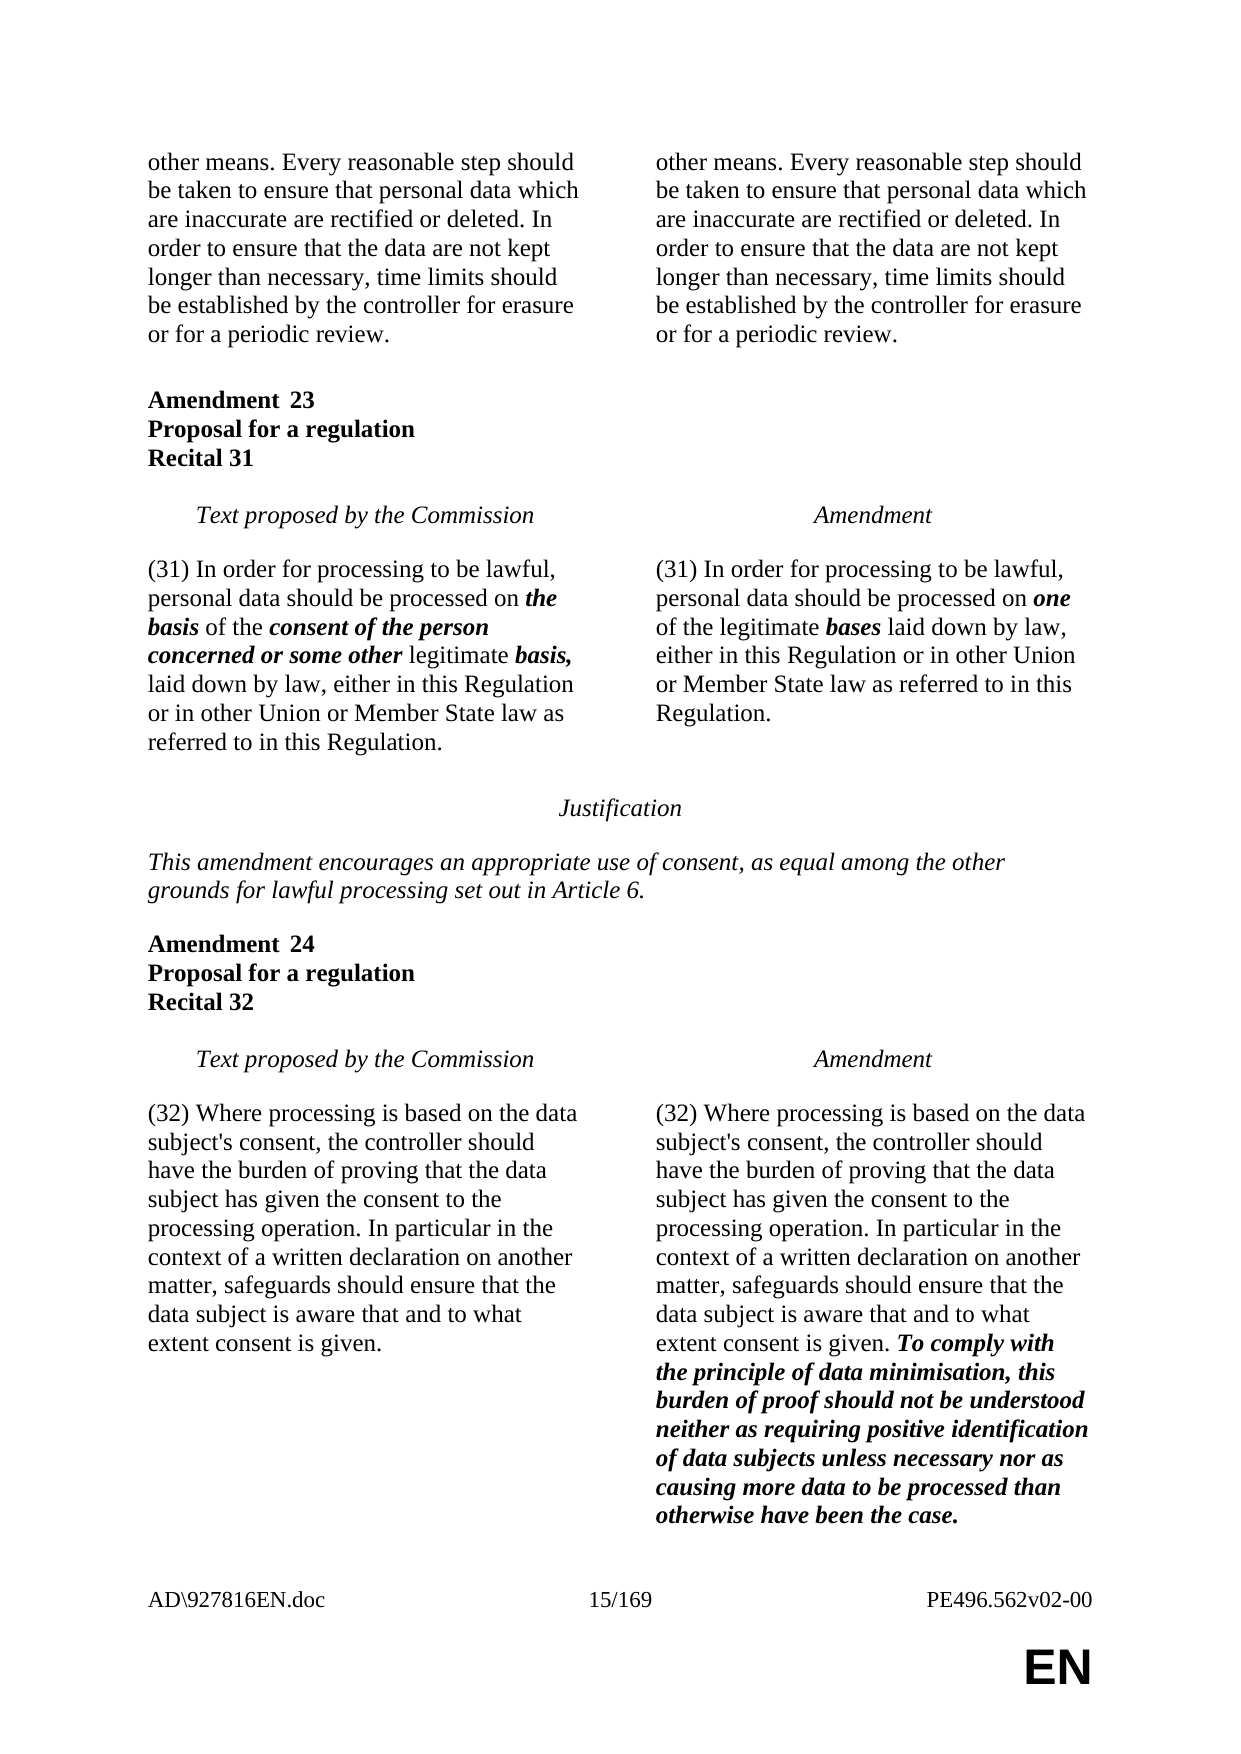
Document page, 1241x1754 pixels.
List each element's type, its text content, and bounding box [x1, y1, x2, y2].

text This amendment encourages an appropriate use of consent, as equal among the other grounds for lawful processing set out in Article 6. [148, 847, 1092, 904]
text <Article>Recital 31</Article> [148, 443, 1092, 472]
table_cell (32) Where processing is based on the data subject's consent, the controller should have the burden of proving that the data subject has given the consent to the processing operation. In particular in the context of a written declaration on another matter, safeguards should ensure that the data subject is aware that and to what extent consent is given. To comply with the principle of data minimisation, this burden of proof should not be understood neither as requiring positive identification of data subjects unless necessary nor as causing more data to be processed than otherwise have been the case. [620, 1098, 1128, 1542]
table_cell Amendment [620, 1044, 1128, 1098]
text <DocAmend>Proposal for a regulation</DocAmend> [148, 958, 1092, 987]
table_cell Text proposed by the Commission [112, 1044, 620, 1098]
table_cell Amendment [620, 501, 1128, 554]
text <Amend>Amendment <NumAm>23</NumAm> [148, 386, 1092, 414]
text <Article>Recital 32</Article> [148, 987, 1092, 1016]
text <Amend>Amendment <NumAm>24</NumAm> [148, 929, 1092, 958]
table_cell other means. Every reasonable step should be taken to ensure that personal data which are inaccurate are rectified or deleted. In order to ensure that the data are not kept longer than necessary, time limits should be established by the controller for erasure or for a periodic review. [620, 147, 1128, 361]
text <DocAmend>Proposal for a regulation</DocAmend> [148, 414, 1092, 443]
table_cell (31) In order for processing to be lawful, personal data should be processed on one of the legitimate bases laid down by law, either in this Regulation or in other Union or Member State law as referred to in this Regulation. [620, 554, 1128, 768]
table_header [112, 472, 1128, 501]
title <TitreJust>Justification</TitreJust> [148, 793, 1092, 822]
table_cell Text proposed by the Commission [112, 501, 620, 554]
table_cell other means. Every reasonable step should be taken to ensure that personal data which are inaccurate are rectified or deleted. In order to ensure that the data are not kept longer than necessary, time limits should be established by the controller for erasure or for a periodic review. [112, 147, 620, 361]
table_cell (31) In order for processing to be lawful, personal data should be processed on the basis of the consent of the person concerned or some other legitimate basis, laid down by law, either in this Regulation or in other Union or Member State law as referred to in this Regulation. [112, 554, 620, 768]
table_header [112, 1016, 1128, 1044]
table_cell (32) Where processing is based on the data subject's consent, the controller should have the burden of proving that the data subject has given the consent to the processing operation. In particular in the context of a written declaration on another matter, safeguards should ensure that the data subject is aware that and to what extent consent is given. [112, 1098, 620, 1542]
